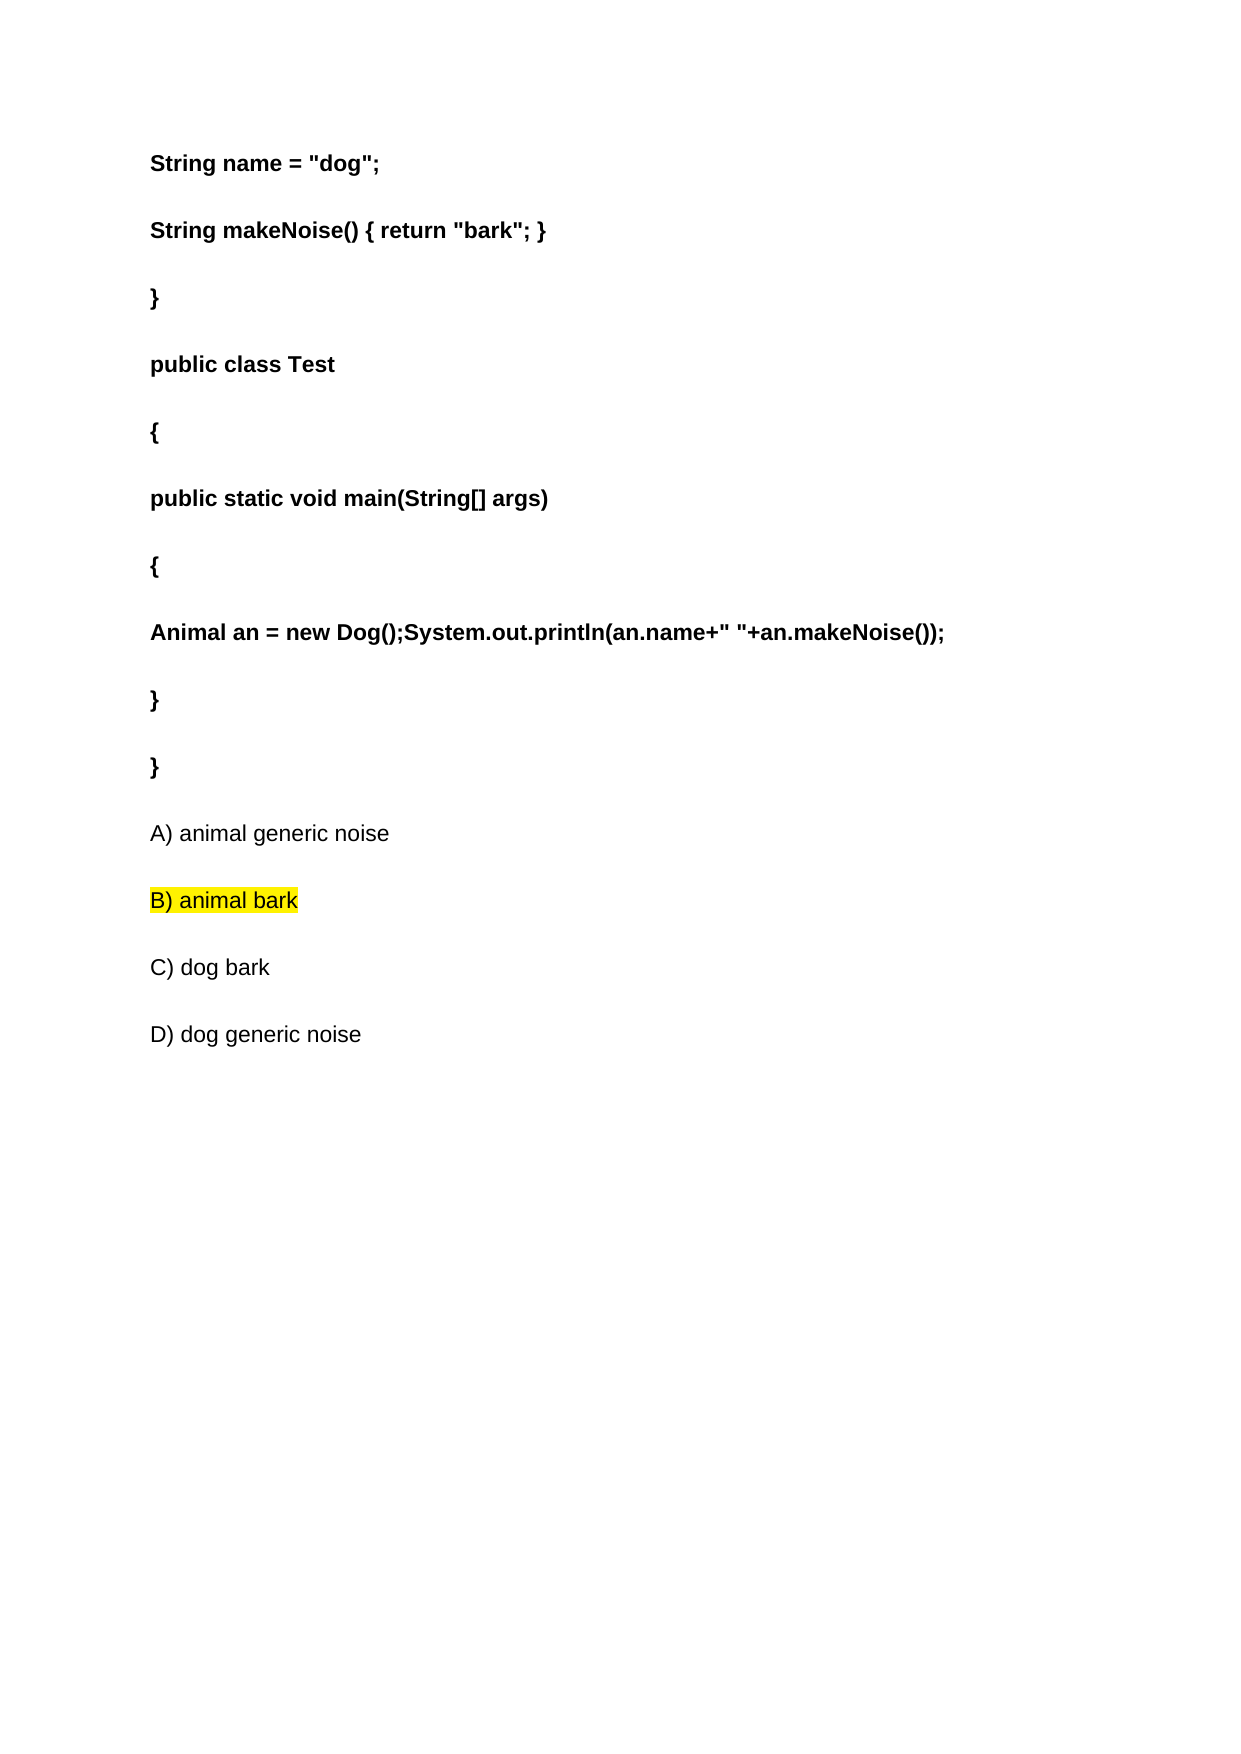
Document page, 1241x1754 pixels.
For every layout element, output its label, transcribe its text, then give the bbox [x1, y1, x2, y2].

text String makeNoise() { return "bark"; } [150, 217, 1090, 243]
text A) animal generic noise [150, 820, 1090, 846]
text String name = "dog"; [150, 150, 1090, 176]
text Animal an = new Dog();System.out.println(an.name+" "+an.makeNoise()); [150, 619, 1090, 645]
text } [150, 753, 1090, 779]
text public static void main(String[] args) [150, 485, 1090, 511]
text public class Test [150, 351, 1090, 377]
text } [150, 284, 1090, 310]
text { [150, 552, 1090, 578]
text } [150, 686, 1090, 712]
text { [150, 418, 1090, 444]
text C) dog bark [150, 954, 1090, 980]
text D) dog generic noise [150, 1021, 1090, 1047]
text B) animal bark [150, 887, 1090, 913]
